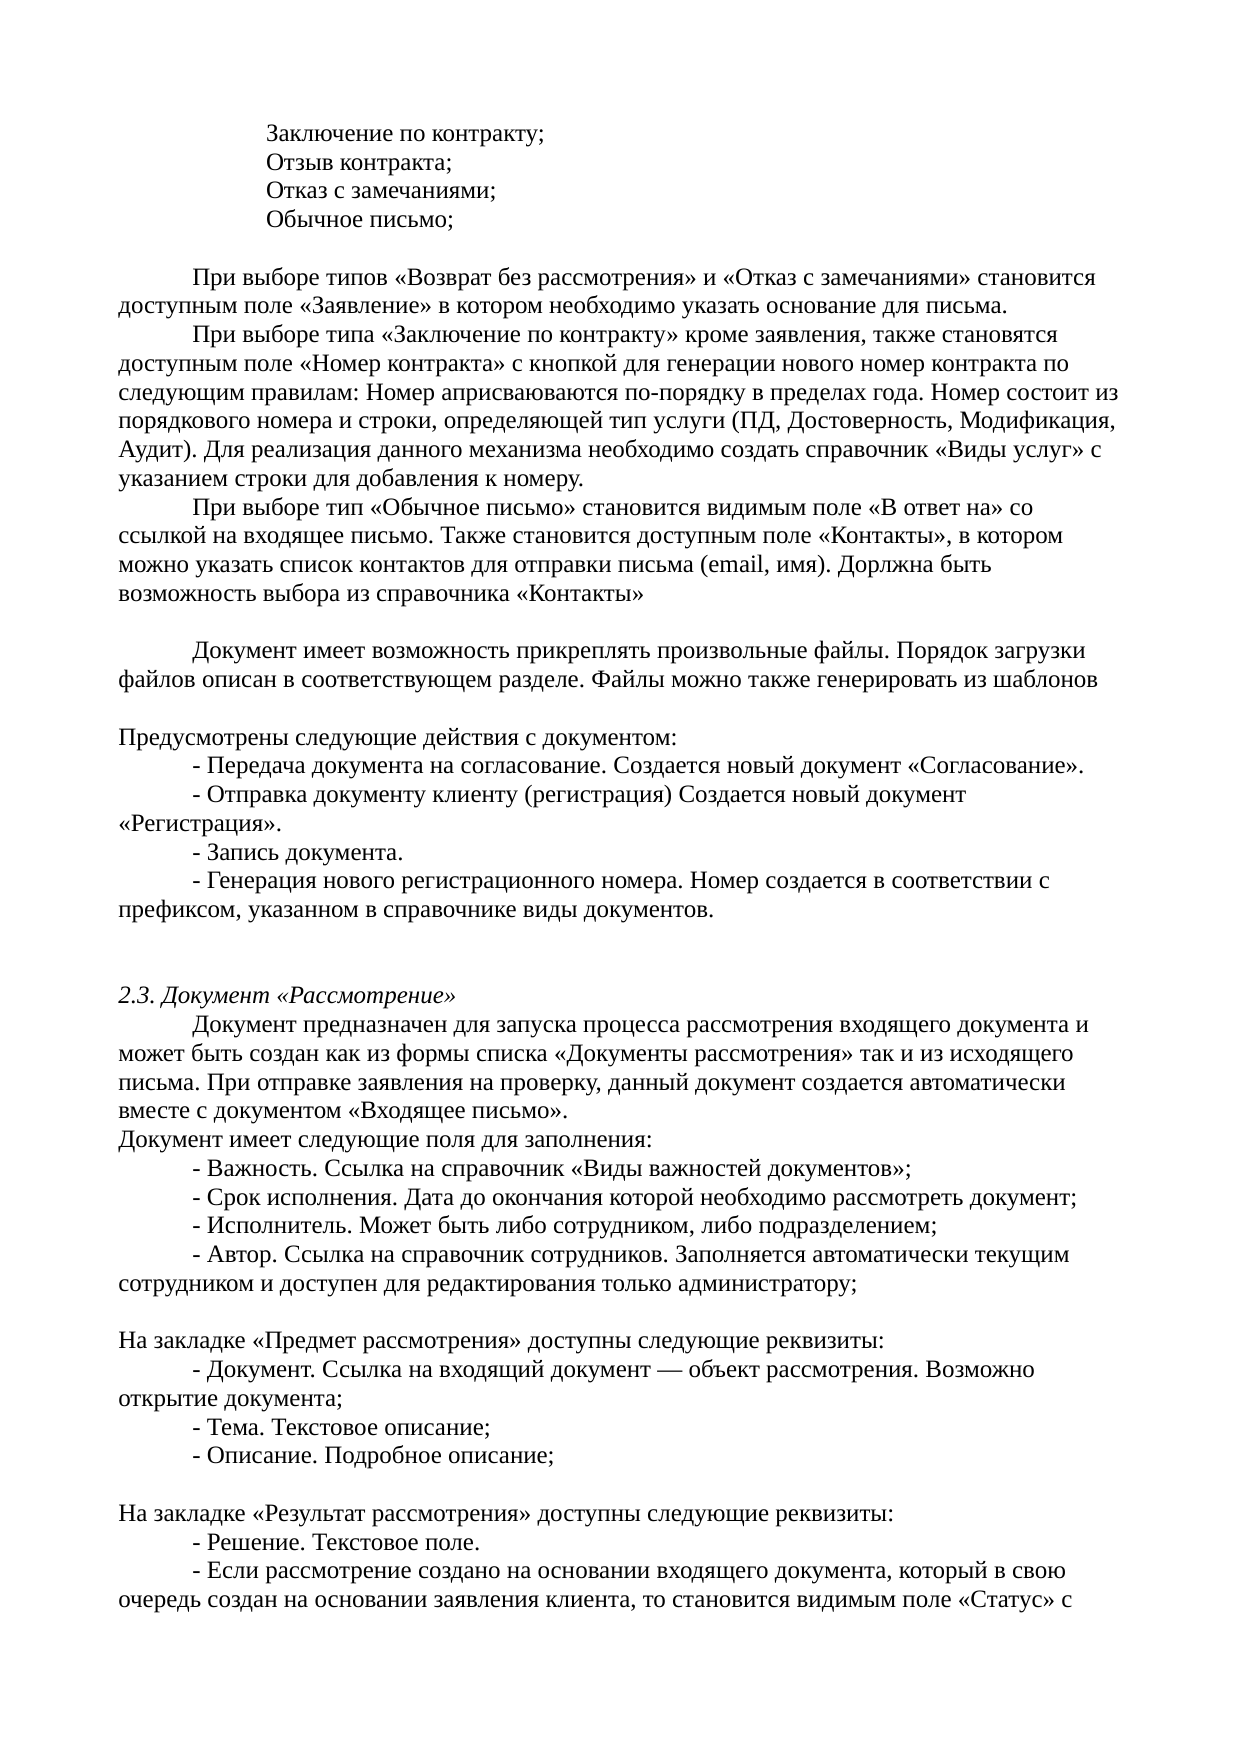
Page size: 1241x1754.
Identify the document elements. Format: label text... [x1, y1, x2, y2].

text - Запись документа. [118, 837, 1122, 866]
text Отказ с замечаниями; [118, 176, 1122, 204]
text - Описание. Подробное описание; [118, 1441, 1122, 1469]
text - Решение. Текстовое поле. [118, 1527, 1122, 1556]
text 2.3. Документ «Рассмотрение» [118, 981, 1122, 1009]
text - Срок исполнения. Дата до окончания которой необходимо рассмотреть документ; [118, 1182, 1122, 1211]
text Отзыв контракта; [118, 147, 1122, 176]
text - Отправка документу клиенту (регистрация) Создается новый документ «Регистрация». [118, 779, 1122, 837]
text Документ предназначен для запуска процесса рассмотрения входящего документа и может быть создан как из формы списка «Документы рассмотрения» так и из исходящего письма. При отправке заявления на проверку, данный документ создается автоматически вместе с документом «Входящее письмо». [118, 1009, 1122, 1124]
text - Важность. Ссылка на справочник «Виды важностей документов»; [118, 1153, 1122, 1182]
text Документ имеет следующие поля для заполнения: [118, 1124, 1122, 1153]
text Документ имеет возможность прикреплять произвольные файлы. Порядок загрузки файлов описан в соответствующем разделе. Файлы можно также генерировать из шаблонов [118, 636, 1122, 693]
text При выборе типа «Заключение по контракту» кроме заявления, также становятся доступным поле «Номер контракта» с кнопкой для генерации нового номер контракта по следующим правилам: Номер априсваюваются по-порядку в пределах года. Номер состоит из порядкового номера и строки, определяющей тип услуги (ПД, Достоверность, Модификация, Аудит). Для реализация данного механизма необходимо создать справочник «Виды услуг» с указанием строки для добавления к номеру. [118, 319, 1122, 492]
text - Если рассмотрение создано на основании входящего документа, который в свою очередь создан на основании заявления клиента, то становится видимым поле «Статус» с [118, 1556, 1122, 1613]
text - Передача документа на согласование. Создается новый документ «Согласование». [118, 751, 1122, 779]
text На закладке «Предмет рассмотрения» доступны следующие реквизиты: [118, 1326, 1122, 1354]
text При выборе типов «Возврат без рассмотрения» и «Отказ с замечаниями» становится доступным поле «Заявление» в котором необходимо указать основание для письма. [118, 262, 1122, 319]
text - Автор. Ссылка на справочник сотрудников. Заполняется автоматически текущим сотрудником и доступен для редактирования только администратору; [118, 1239, 1122, 1297]
text - Документ. Ссылка на входящий документ — объект рассмотрения. Возможно открытие документа; [118, 1354, 1122, 1412]
text - Исполнитель. Может быть либо сотрудником, либо подразделением; [118, 1211, 1122, 1239]
text На закладке «Результат рассмотрения» доступны следующие реквизиты: [118, 1498, 1122, 1527]
text Заключение по контракту; [118, 118, 1122, 147]
text При выборе тип «Обычное письмо» становится видимым поле «В ответ на» со ссылкой на входящее письмо. Также становится доступным поле «Контакты», в котором можно указать список контактов для отправки письма (email, имя). Дорлжна быть возможность выбора из справочника «Контакты» [118, 492, 1122, 607]
text Обычное письмо; [118, 204, 1122, 233]
text - Генерация нового регистрационного номера. Номер создается в соответствии с префиксом, указанном в справочнике виды документов. [118, 866, 1122, 923]
text - Тема. Текстовое описание; [118, 1412, 1122, 1441]
text Предусмотрены следующие действия с документом: [118, 722, 1122, 751]
